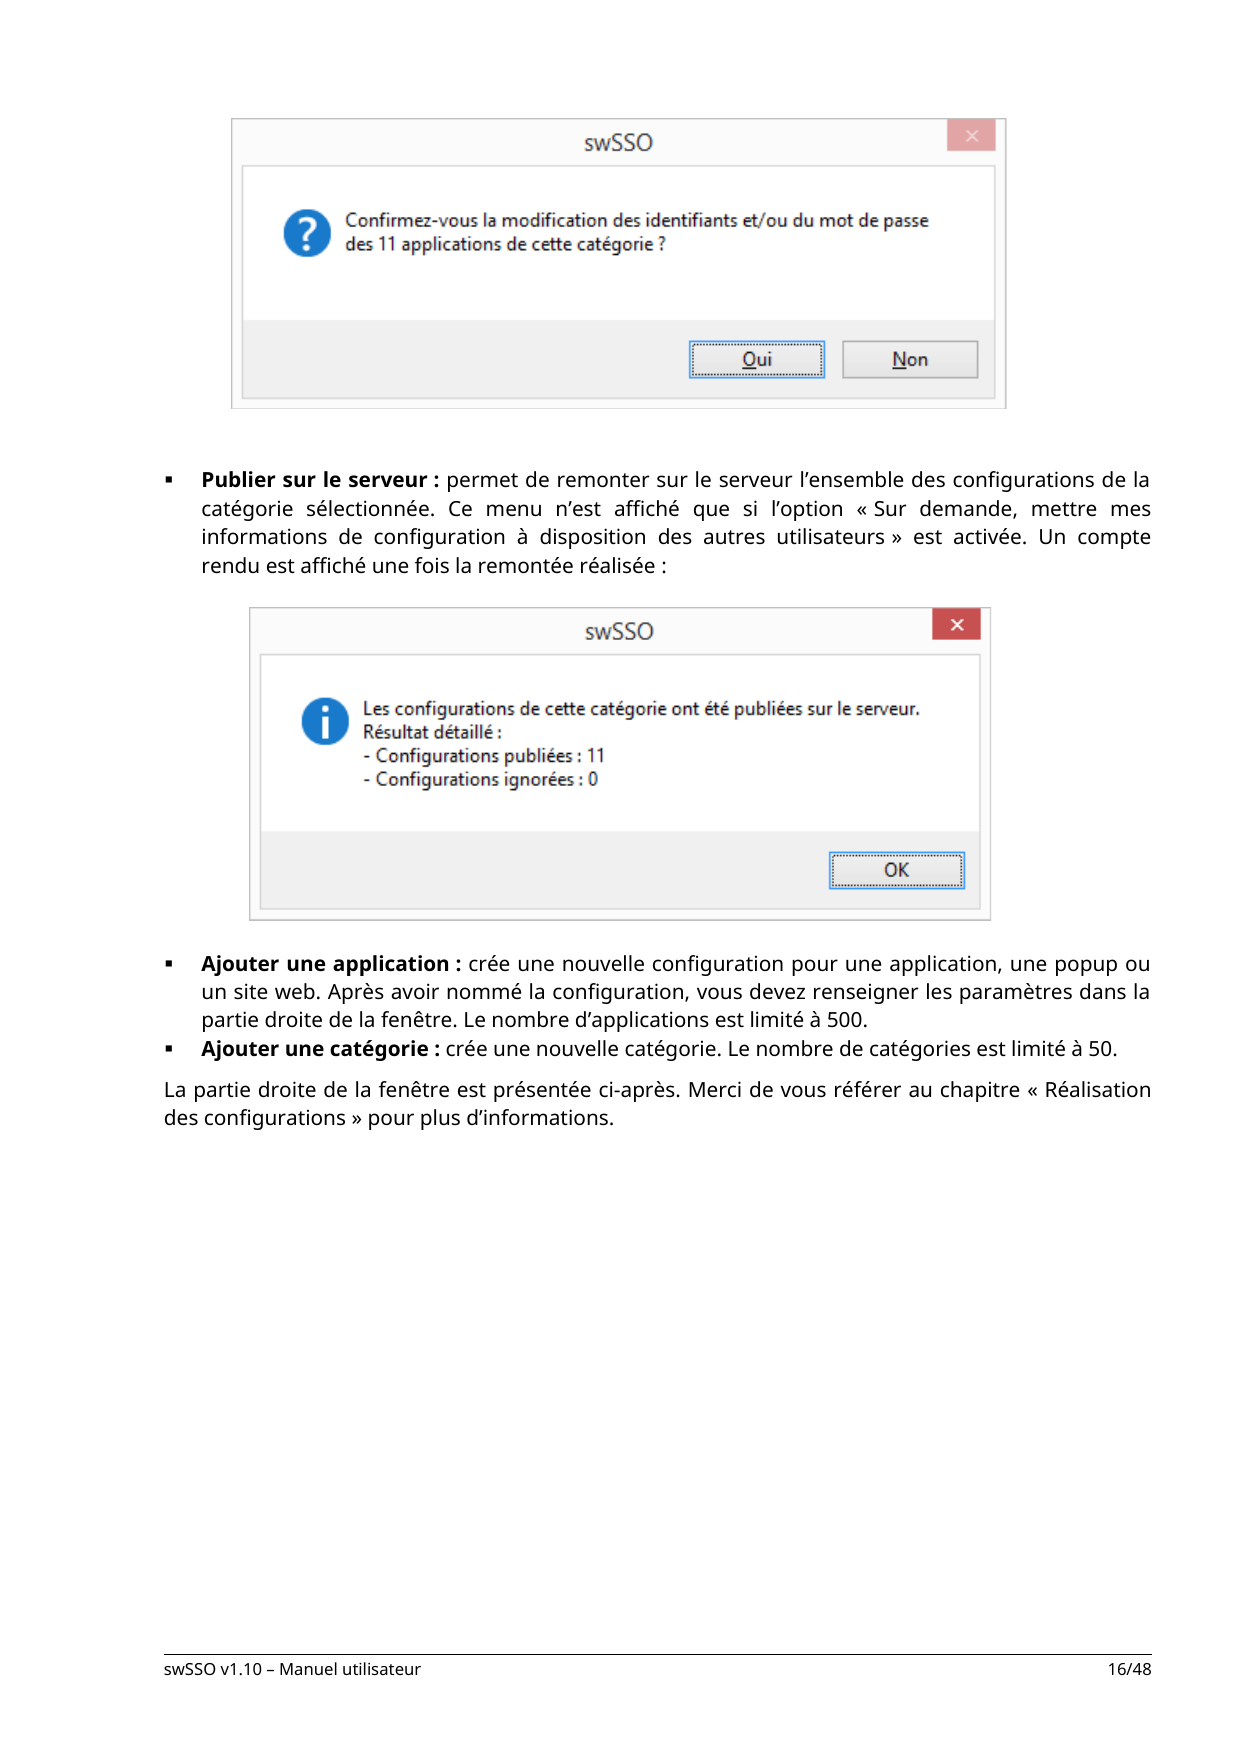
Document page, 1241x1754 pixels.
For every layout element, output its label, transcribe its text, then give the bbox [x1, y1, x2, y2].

text La partie droite de la fenêtre est présentée ci-après. Merci de vous référer au chapitre « Réalisation des configurations » pour plus d’informations. [164, 1075, 1152, 1132]
list Publier sur le serveur : permet de remonter sur le serveur l’ensemble des configurations de la catégorie sélectionnée. Ce menu n’est affiché que si l’option « Sur demande, mettre mes informations de configuration à disposition des autres utilisateurs » est activée. Un compte rendu est affiché une fois la remontée réalisée : [164, 466, 1152, 579]
list Ajouter une catégorie : crée une nouvelle catégorie. Le nombre de catégories est limité à 50. [164, 1034, 1152, 1062]
list Ajouter une application : crée une nouvelle configuration pour une application, une popup ou un site web. Après avoir nommé la configuration, vous devez renseigner les paramètres dans la partie droite de la fenêtre. Le nombre d’applications est limité à 500. [164, 949, 1152, 1034]
picture [249, 607, 992, 921]
